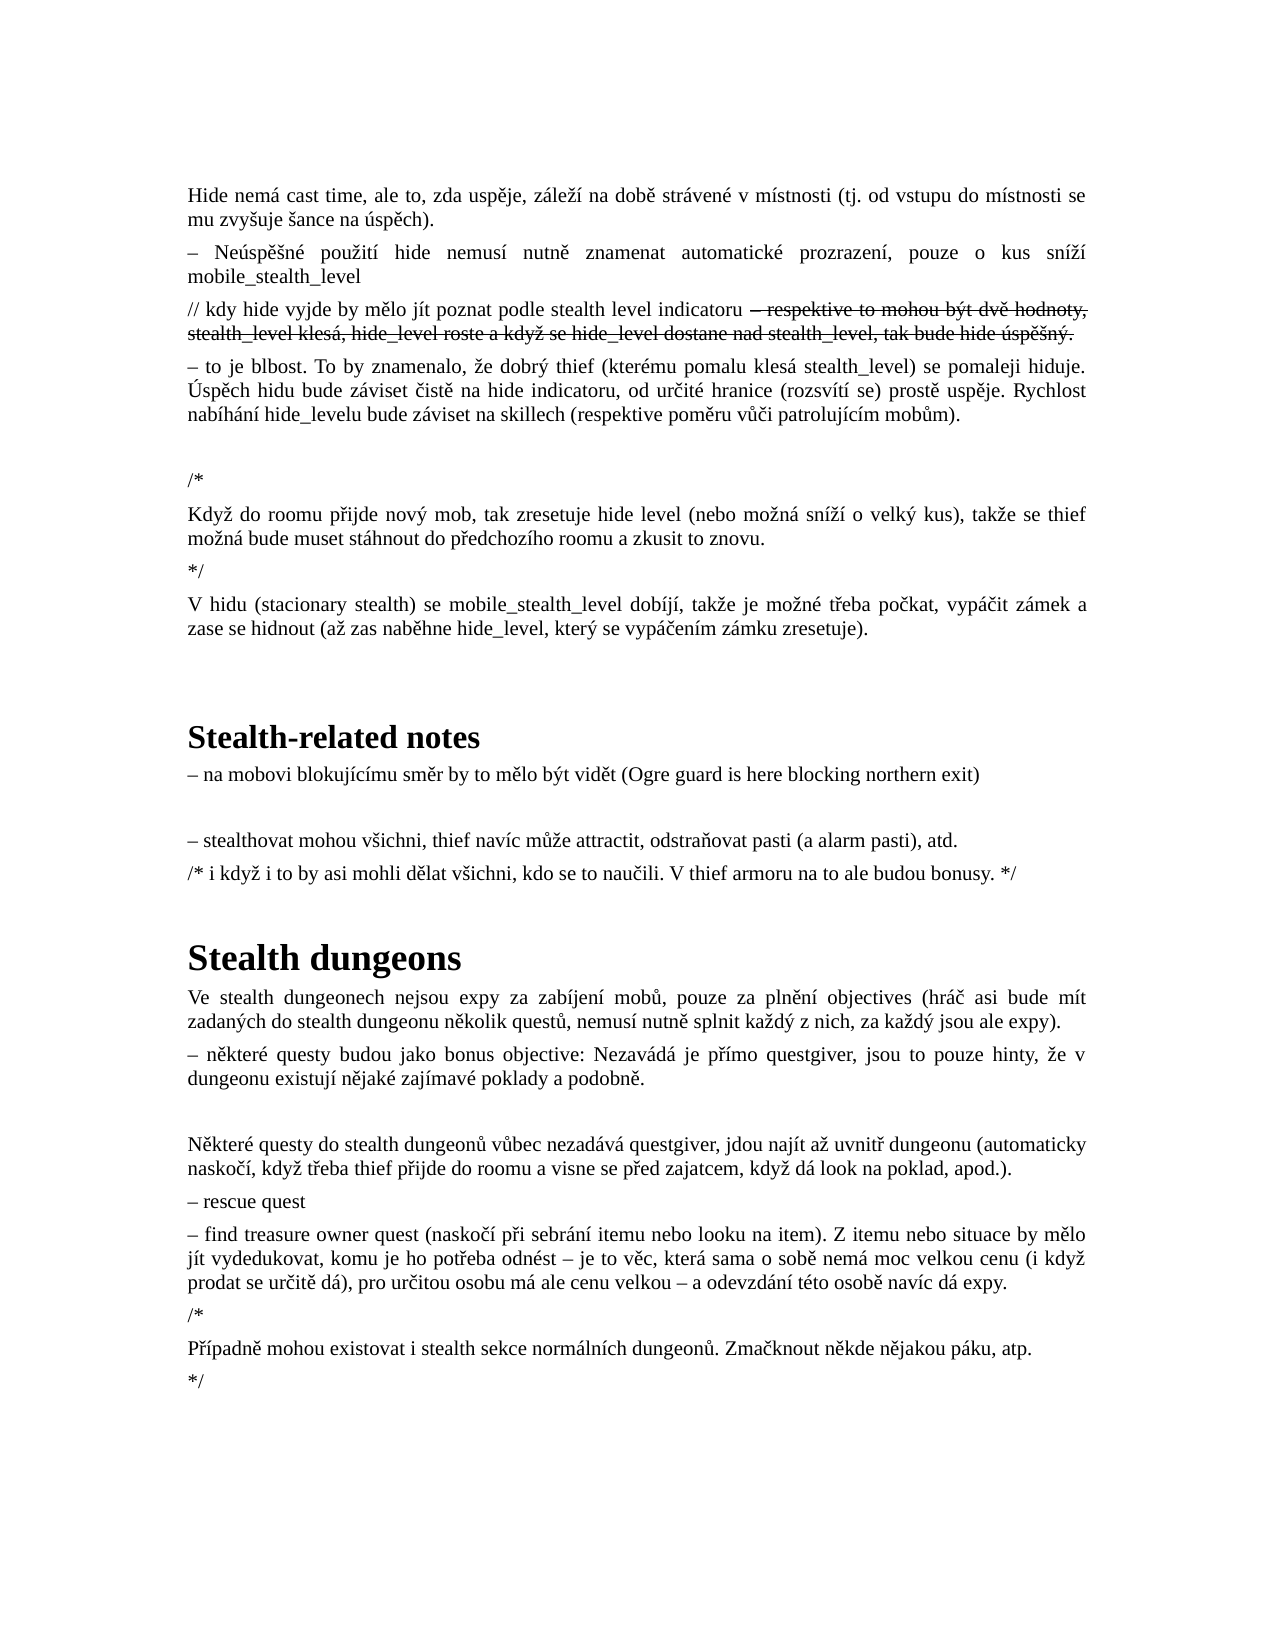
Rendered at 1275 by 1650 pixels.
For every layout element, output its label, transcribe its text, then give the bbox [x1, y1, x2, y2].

text /* [187, 468, 1087, 492]
text // kdy hide vyjde by mělo jít poznat podle stealth level indicatoru – respektive to mohou být dvě hodnoty, stealth_level klesá, hide_level roste a když se hide_level dostane nad stealth_level, tak bude hide úspěšný. [187, 297, 1087, 345]
text – find treasure owner quest (naskočí při sebrání itemu nebo looku na item). Z itemu nebo situace by mělo jít vydedukovat, komu je ho potřeba odnést – je to věc, která sama o sobě nemá moc velkou cenu (i když prodat se určitě dá), pro určitou osobu má ale cenu velkou – a odevzdání této osobě navíc dá expy. [187, 1222, 1087, 1294]
text Některé questy do stealth dungeonů vůbec nezadává questgiver, jdou najít až uvnitř dungeonu (automaticky naskočí, když třeba thief přijde do roomu a visne se před zajatcem, když dá look na poklad, apod.). [187, 1132, 1087, 1180]
text Případně mohou existovat i stealth sekce normálních dungeonů. Zmačknout někde nějakou páku, atp. [187, 1336, 1087, 1360]
text – Neúspěšné použití hide nemusí nutně znamenat automatické prozrazení, pouze o kus sníží mobile_stealth_level [187, 240, 1087, 288]
text Hide nemá cast time, ale to, zda uspěje, záleží na době strávené v místnosti (tj. od vstupu do místnosti se mu zvyšuje šance na úspěch). [187, 183, 1087, 231]
text – některé questy budou jako bonus objective: Nezavádá je přímo questgiver, jsou to pouze hinty, že v dungeonu existují nějaké zajímavé poklady a podobně. [187, 1042, 1087, 1090]
text */ [187, 558, 1087, 583]
text */ [187, 1369, 1087, 1393]
text Když do roomu přijde nový mob, tak zresetuje hide level (nebo možná sníží o velký kus), takže se thief možná bude muset stáhnout do předchozího roomu a zkusit to znovu. [187, 501, 1087, 549]
text – stealthovat mohou všichni, thief navíc může attractit, odstraňovat pasti (a alarm pasti), atd. [187, 828, 1087, 852]
text /* [187, 1303, 1087, 1327]
subtitle Stealth-related notes [187, 717, 1087, 756]
text – rescue quest [187, 1189, 1087, 1213]
text – na mobovi blokujícímu směr by to mělo být vidět (Ogre guard is here blocking northern exit) [187, 762, 1087, 786]
subtitle Stealth dungeons [187, 936, 1087, 979]
text /* i když i to by asi mohli dělat všichni, kdo se to naučili. V thief armoru na to ale budou bonusy. */ [187, 861, 1087, 885]
text – to je blbost. To by znamenalo, že dobrý thief (kterému pomalu klesá stealth_level) se pomaleji hiduje. Úspěch hidu bude záviset čistě na hide indicatoru, od určité hranice (rozsvítí se) prostě uspěje. Rychlost nabíhání hide_levelu bude záviset na skillech (respektive poměru vůči patrolujícím mobům). [187, 354, 1087, 426]
text V hidu (stacionary stealth) se mobile_stealth_level dobíjí, takže je možné třeba počkat, vypáčit zámek a zase se hidnout (až zas naběhne hide_level, který se vypáčením zámku zresetuje). [187, 592, 1087, 640]
text Ve stealth dungeonech nejsou expy za zabíjení mobů, pouze za plnění objectives (hráč asi bude mít zadaných do stealth dungeonu několik questů, nemusí nutně splnit každý z nich, za každý jsou ale expy). [187, 985, 1087, 1033]
